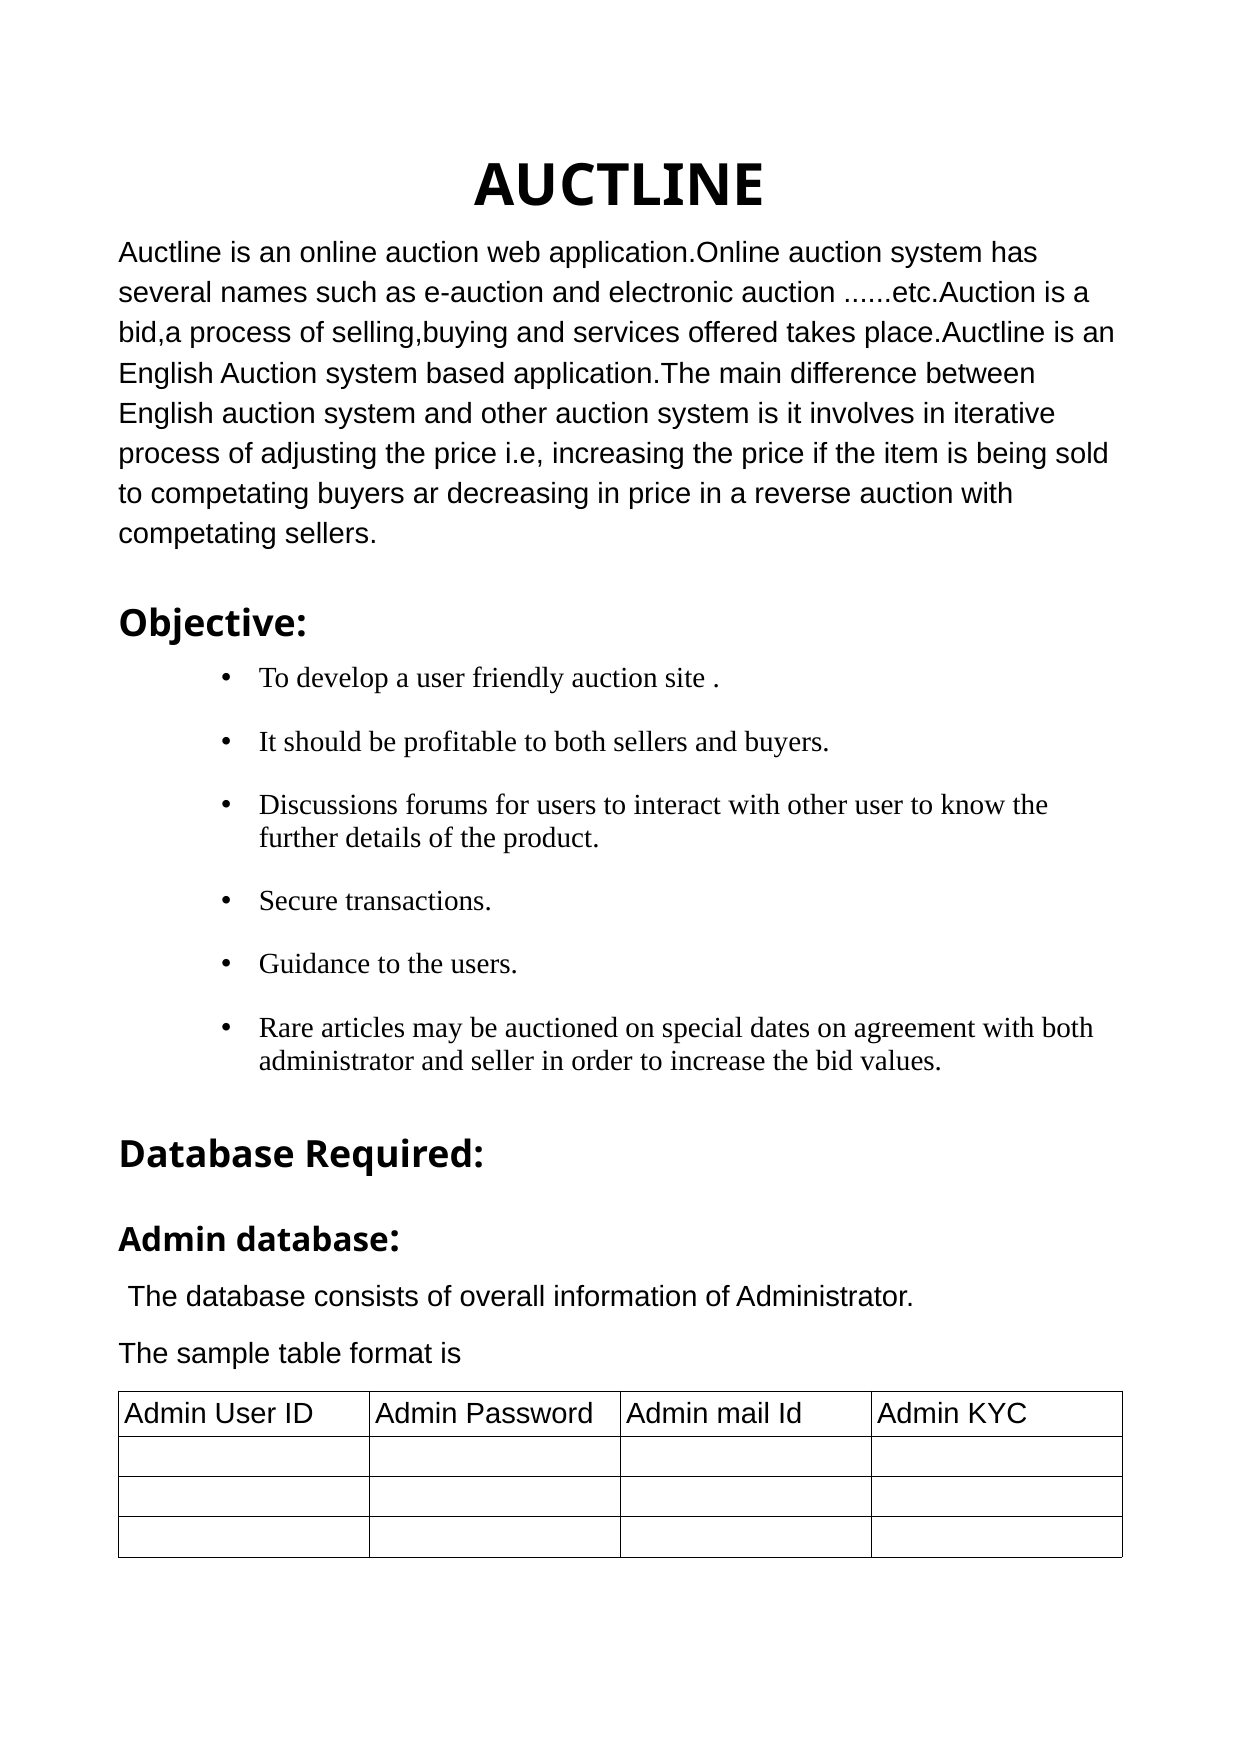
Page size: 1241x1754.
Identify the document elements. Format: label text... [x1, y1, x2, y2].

subtitle Admin database: [118, 1212, 1122, 1263]
list Guidance to the users. [221, 947, 1122, 980]
table_header Admin KYC [872, 1392, 1122, 1436]
table_header Admin User ID [119, 1392, 369, 1436]
title AUCTLINE [118, 143, 1122, 223]
table_cell [872, 1477, 1122, 1516]
table_cell [872, 1437, 1122, 1476]
table_cell [370, 1437, 620, 1476]
text Auctline is an online auction web application.Online auction system has several names such as e-auction and electronic auction ......etc.Auction is a bid,a process of selling,buying and services offered takes place.Auctline is an English Auction system based application.The main difference between English auction system and other auction system is it involves in iterative process of adjusting the price i.e, increasing the price if the item is being sold to competating buyers ar decreasing in price in a reverse auction with competating sellers. [118, 235, 1122, 550]
table_cell [370, 1477, 620, 1516]
table_cell [119, 1437, 369, 1476]
text The sample table format is [118, 1336, 1122, 1369]
list Secure transactions. [221, 883, 1122, 917]
table_cell [621, 1517, 871, 1557]
table_header Admin mail Id [621, 1392, 871, 1436]
list It should be profitable to both sellers and buyers. [221, 724, 1122, 757]
subtitle Objective: [118, 596, 1122, 648]
list To develop a user friendly auction site . [221, 661, 1122, 694]
table_cell [621, 1477, 871, 1516]
table_cell [119, 1477, 369, 1516]
subtitle Database Required: [118, 1127, 1122, 1178]
text The database consists of overall information of Administrator. [118, 1275, 1122, 1313]
table_cell [119, 1517, 369, 1557]
list Discussions forums for users to interact with other user to know the further details of the product. [221, 787, 1122, 854]
list Rare articles may be auctioned on special dates on agreement with both administrator and seller in order to increase the bid values. [221, 1010, 1122, 1077]
table_cell [872, 1517, 1122, 1557]
table_cell [621, 1437, 871, 1476]
table_cell [370, 1517, 620, 1557]
table_header Admin Password [370, 1392, 620, 1436]
